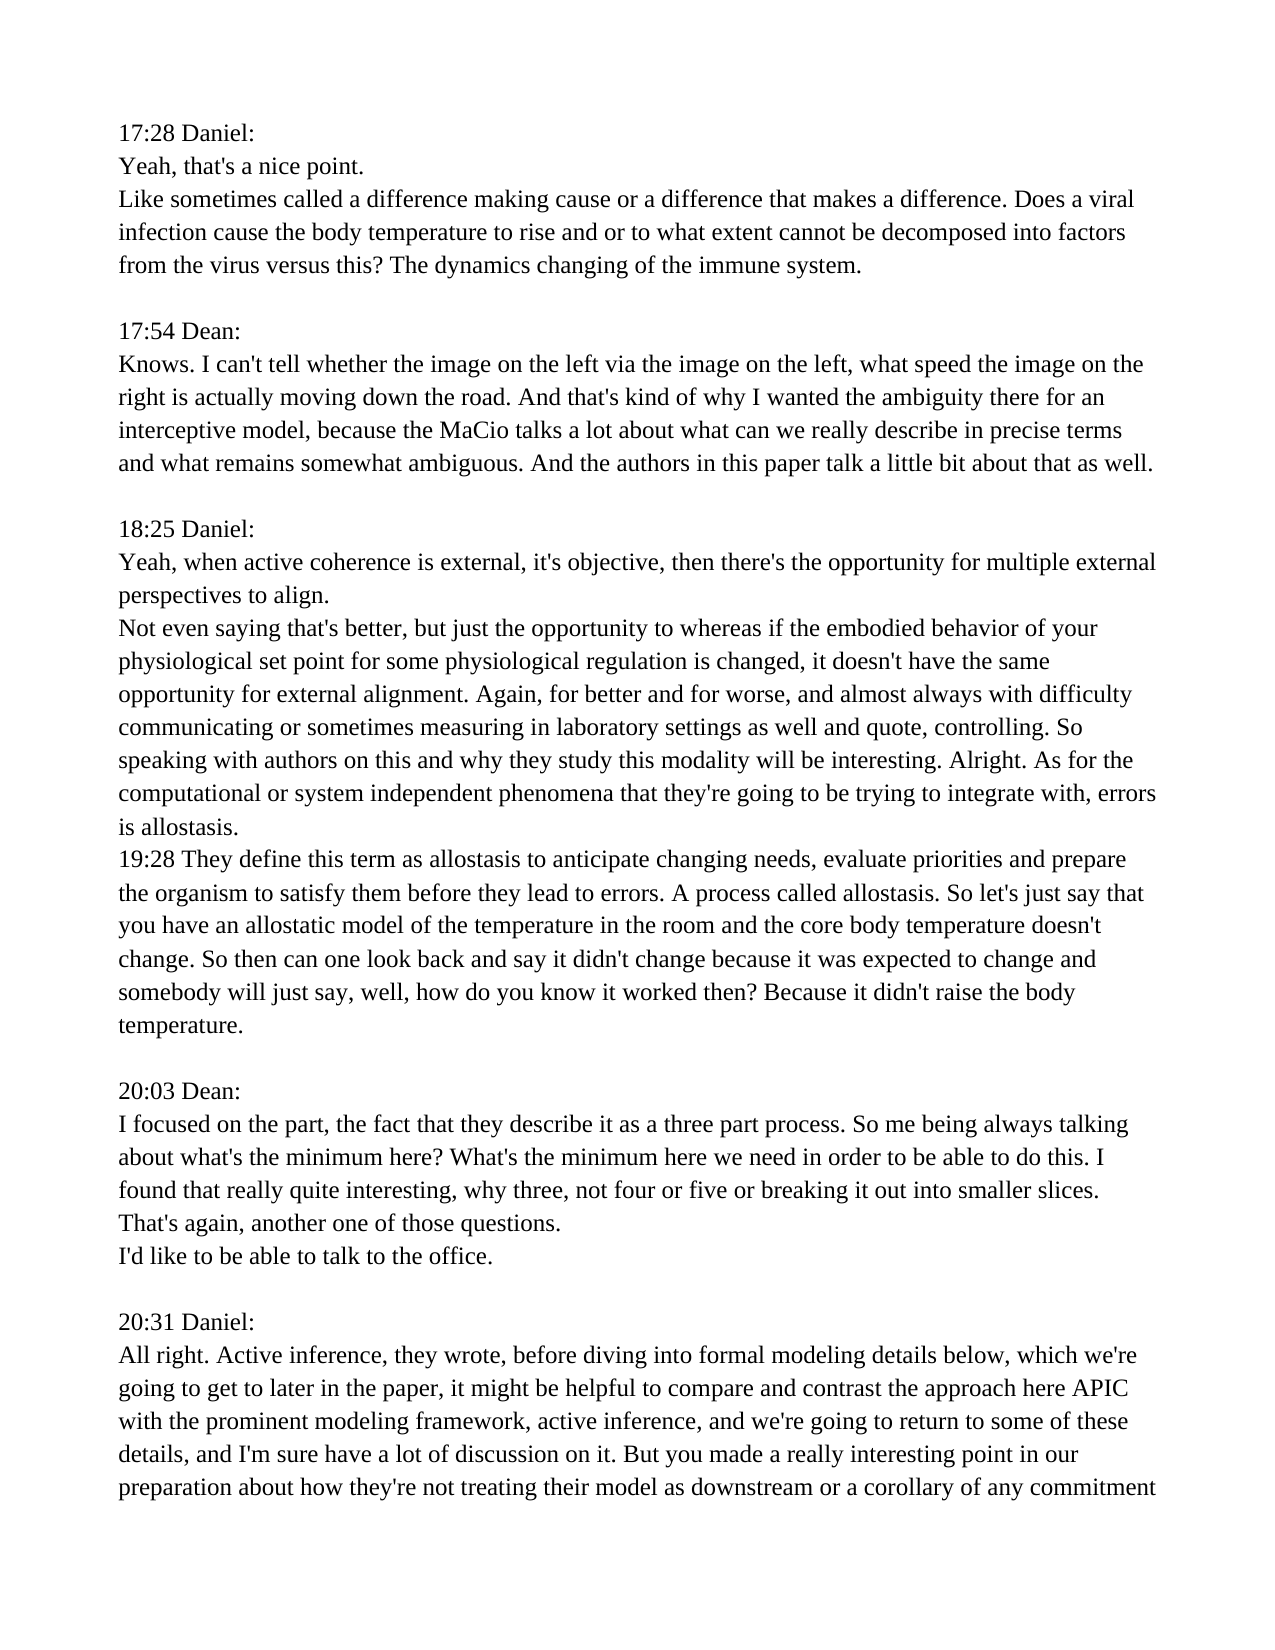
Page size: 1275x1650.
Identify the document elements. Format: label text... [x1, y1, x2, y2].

text I'd like to be able to talk to the office. [118, 1241, 1157, 1269]
text Yeah, that's a nice point. [118, 151, 1157, 180]
text Knows. I can't tell whether the image on the left via the image on the left, what speed the image on the right is actually moving down the road. And that's kind of why I wanted the ambiguity there for an interceptive model, because the MaCio talks a lot about what can we really describe in precise terms and what remains somewhat ambiguous. And the authors in this paper talk a little bit about that as well. [118, 349, 1157, 477]
text 20:03 Dean: [118, 1076, 1157, 1104]
text 20:31 Daniel: [118, 1307, 1157, 1336]
text 17:28 Daniel: [118, 118, 1157, 147]
text Like sometimes called a difference making cause or a difference that makes a difference. Does a viral infection cause the body temperature to rise and or to what extent cannot be decomposed into factors from the virus versus this? The dynamics changing of the immune system. [118, 184, 1157, 279]
text I focused on the part, the fact that they describe it as a three part process. So me being always talking about what's the minimum here? What's the minimum here we need in order to be able to do this. I found that really quite interesting, why three, not four or five or breaking it out into smaller slices. That's again, another one of those questions. [118, 1109, 1157, 1237]
text 17:54 Dean: [118, 316, 1157, 345]
text Yeah, when active coherence is external, it's objective, then there's the opportunity for multiple external perspectives to align. [118, 547, 1157, 609]
text 18:25 Daniel: [118, 514, 1157, 543]
text Not even saying that's better, but just the opportunity to whereas if the embodied behavior of your physiological set point for some physiological regulation is changed, it doesn't have the same opportunity for external alignment. Again, for better and for worse, and almost always with difficulty communicating or sometimes measuring in laboratory settings as well and quote, controlling. So speaking with authors on this and why they study this modality will be interesting. Alright. As for the computational or system independent phenomena that they're going to be trying to integrate with, errors is allostasis. [118, 613, 1157, 840]
text 19:28 They define this term as allostasis to anticipate changing needs, evaluate priorities and prepare the organism to satisfy them before they lead to errors. A process called allostasis. So let's just say that you have an allostatic model of the temperature in the room and the core body temperature doesn't change. So then can one look back and say it didn't change because it was expected to change and somebody will just say, well, how do you know it worked then? Because it didn't raise the body temperature. [118, 844, 1157, 1038]
text All right. Active inference, they wrote, before diving into formal modeling details below, which we're going to get to later in the paper, it might be helpful to compare and contrast the approach here APIC with the prominent modeling framework, active inference, and we're going to return to some of these details, and I'm sure have a lot of discussion on it. But you made a really interesting point in our preparation about how they're not treating their model as downstream or a corollary of any commitment [118, 1340, 1157, 1501]
